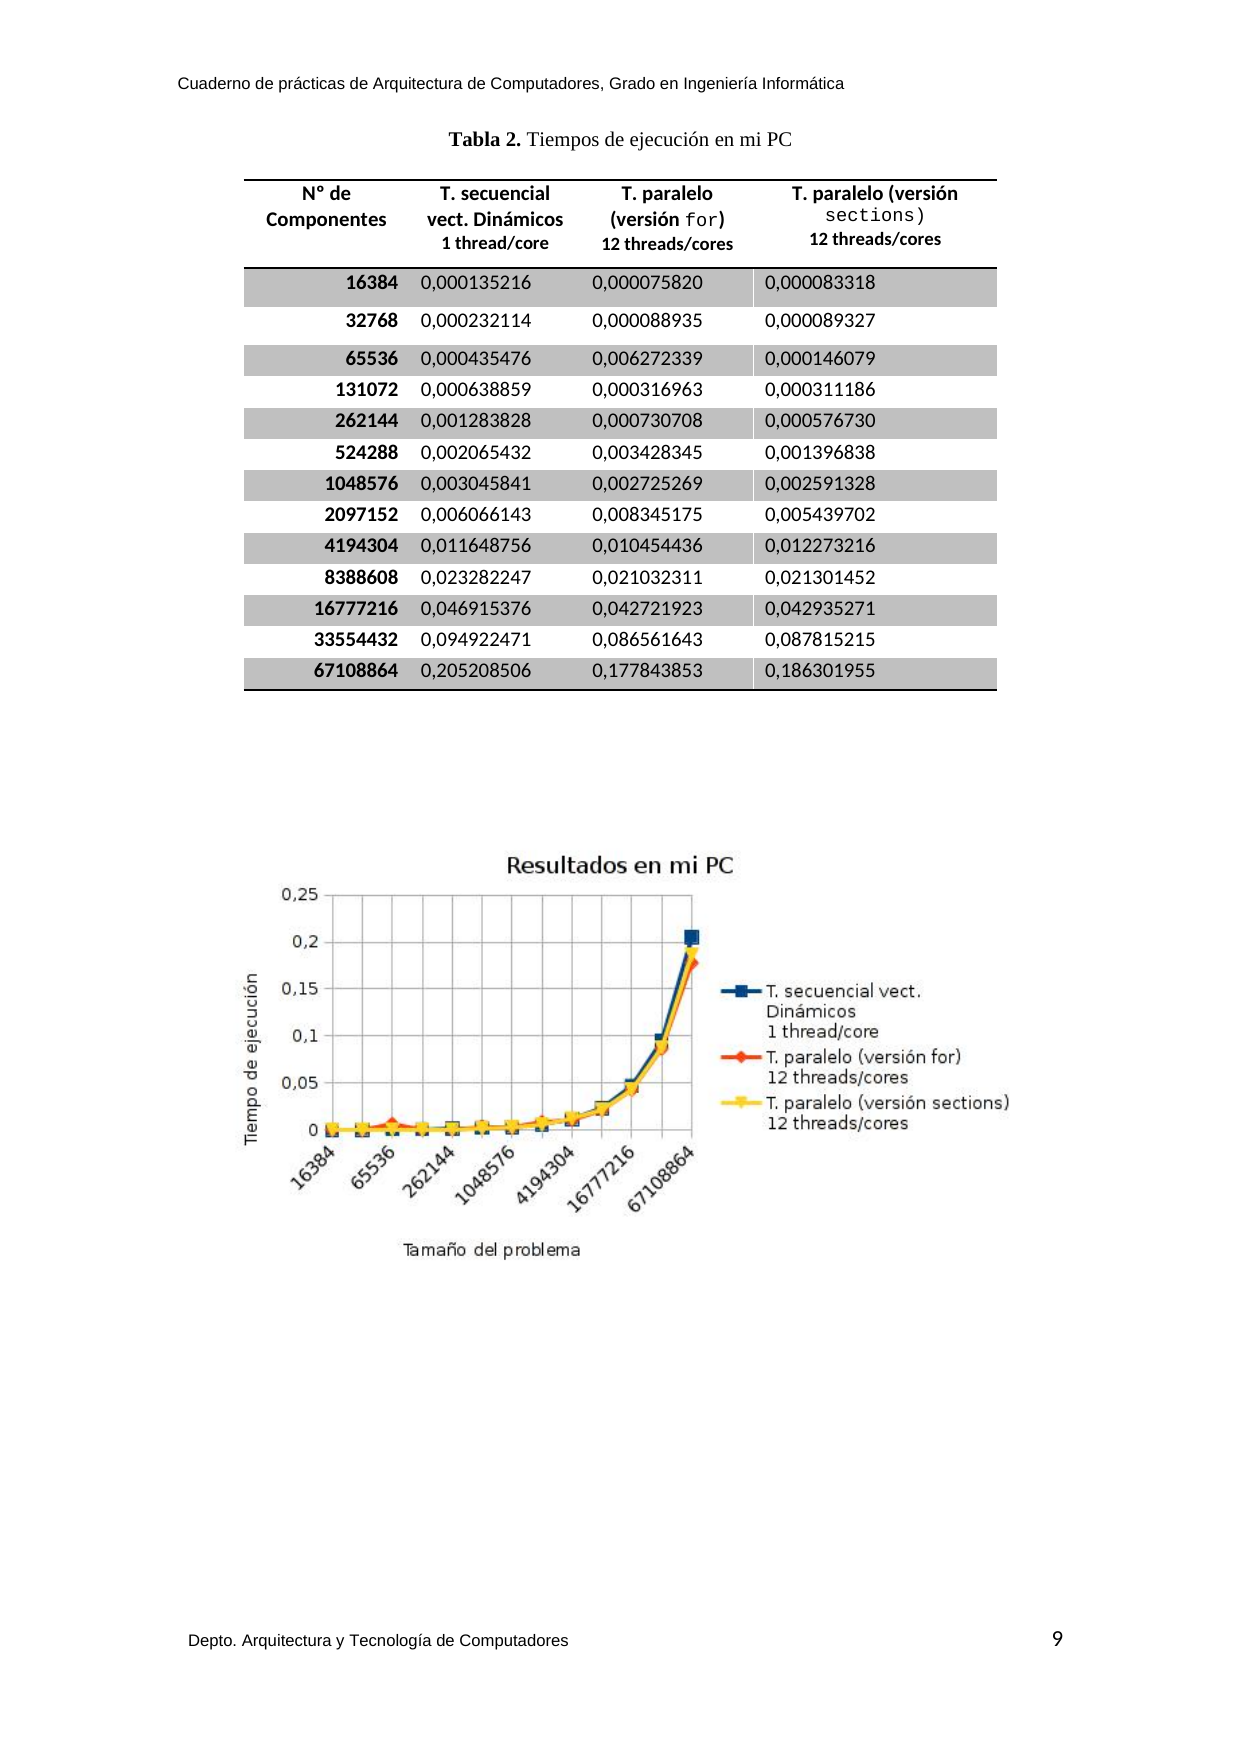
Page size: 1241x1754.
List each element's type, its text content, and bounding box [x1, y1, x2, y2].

table_cell 0,000316963 [581, 376, 753, 408]
table_cell 0,000232114 [409, 307, 581, 345]
table_cell 0,000730708 [581, 408, 753, 439]
table_cell 0,023282247 [409, 564, 581, 595]
table_cell 0,046915376 [409, 595, 581, 626]
table_cell 0,042935271 [754, 595, 997, 626]
table_cell 0,000088935 [581, 307, 753, 345]
table_cell 0,001283828 [409, 408, 581, 439]
table_cell 0,005439702 [754, 501, 997, 533]
table_cell 0,000638859 [409, 376, 581, 408]
table_cell 0,002591328 [754, 470, 997, 501]
table_cell 0,205208506 [409, 658, 581, 689]
table_cell 16777216 [244, 595, 409, 626]
table_header T. paralelo (versión for) 12 threads/cores [581, 181, 753, 267]
table_cell 0,006272339 [581, 345, 753, 376]
table_cell 1048576 [244, 470, 409, 501]
table_cell 4194304 [244, 533, 409, 564]
table_cell 0,003428345 [581, 439, 753, 470]
table_cell 0,086561643 [581, 626, 753, 658]
table_cell 0,087815215 [754, 626, 997, 658]
table_header Nº de Componentes [244, 181, 409, 267]
table_cell 2097152 [244, 501, 409, 533]
table_cell 0,002065432 [409, 439, 581, 470]
table_cell 0,011648756 [409, 533, 581, 564]
table_cell 8388608 [244, 564, 409, 595]
table_cell 0,012273216 [754, 533, 997, 564]
table_cell 131072 [244, 376, 409, 408]
table_cell 0,042721923 [581, 595, 753, 626]
picture [214, 830, 1026, 1287]
table_cell 32768 [244, 307, 409, 345]
table_cell 0,002725269 [581, 470, 753, 501]
table_header T. paralelo (versión sections) 12 threads/cores [754, 181, 997, 267]
table_cell 0,177843853 [581, 658, 753, 689]
table_cell 0,000089327 [754, 307, 997, 345]
table_cell 0,186301955 [754, 658, 997, 689]
table_cell 16384 [244, 269, 409, 307]
table_cell 0,001396838 [754, 439, 997, 470]
table_cell 524288 [244, 439, 409, 470]
table_cell 67108864 [244, 658, 409, 689]
table_cell 0,094922471 [409, 626, 581, 658]
table_cell 0,021032311 [581, 564, 753, 595]
table_cell 0,000146079 [754, 345, 997, 376]
table_cell 0,006066143 [409, 501, 581, 533]
table_header T. secuencial vect. Dinámicos 1 thread/core [409, 181, 581, 267]
table_cell 65536 [244, 345, 409, 376]
table_header Tabla 2. Tiempos de ejecución en mi PC [166, 102, 1074, 151]
table_cell 33554432 [244, 626, 409, 658]
table_cell 0,010454436 [581, 533, 753, 564]
table_cell 0,000083318 [754, 269, 997, 307]
table_cell 0,021301452 [754, 564, 997, 595]
table_cell 262144 [244, 408, 409, 439]
table_cell 0,008345175 [581, 501, 753, 533]
table_cell [166, 179, 243, 765]
table_cell [244, 179, 1074, 765]
table_cell 0,003045841 [409, 470, 581, 501]
table_cell 0,000075820 [581, 269, 753, 307]
table_cell 0,000435476 [409, 345, 581, 376]
table_cell 0,000135216 [409, 269, 581, 307]
table_cell 0,000576730 [754, 408, 997, 439]
table_cell 0,000311186 [754, 376, 997, 408]
table_cell [166, 151, 1074, 178]
